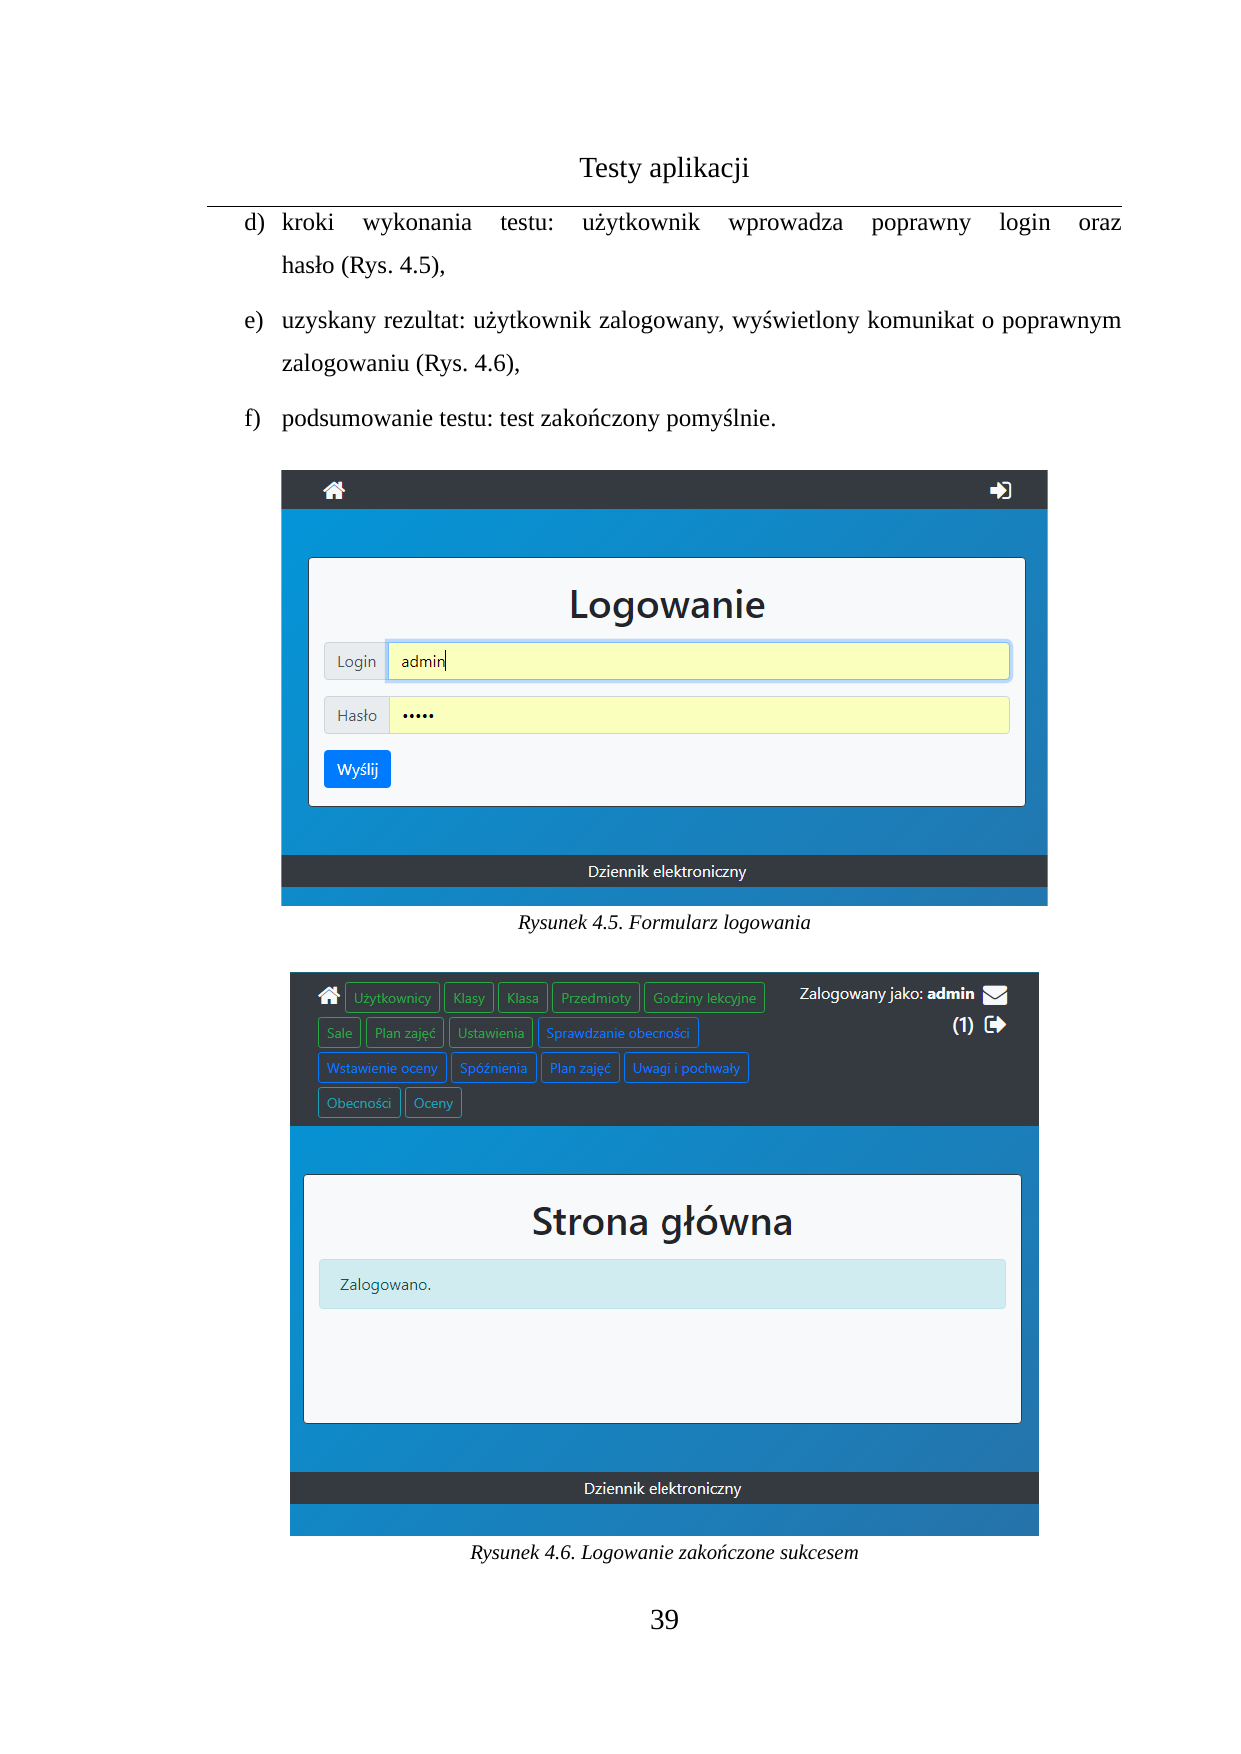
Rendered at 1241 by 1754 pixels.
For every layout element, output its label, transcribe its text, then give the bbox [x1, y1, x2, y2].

text Rysunek 4.6. Logowanie zakończone sukcesem [290, 1536, 1039, 1564]
list kroki wykonania testu: użytkownik wprowadza poprawny login oraz hasło (Rys. 4.5), [244, 207, 1122, 278]
text Rysunek 4.5. Formularz logowania [281, 906, 1048, 934]
picture [290, 972, 1039, 1536]
list podsumowanie testu: test zakończony pomyślnie. [244, 403, 1122, 431]
list uzyskany rezultat: użytkownik zalogowany, wyświetlony komunikat o poprawnym zalogowaniu (Rys. 4.6), [244, 305, 1122, 377]
picture [281, 470, 1048, 906]
